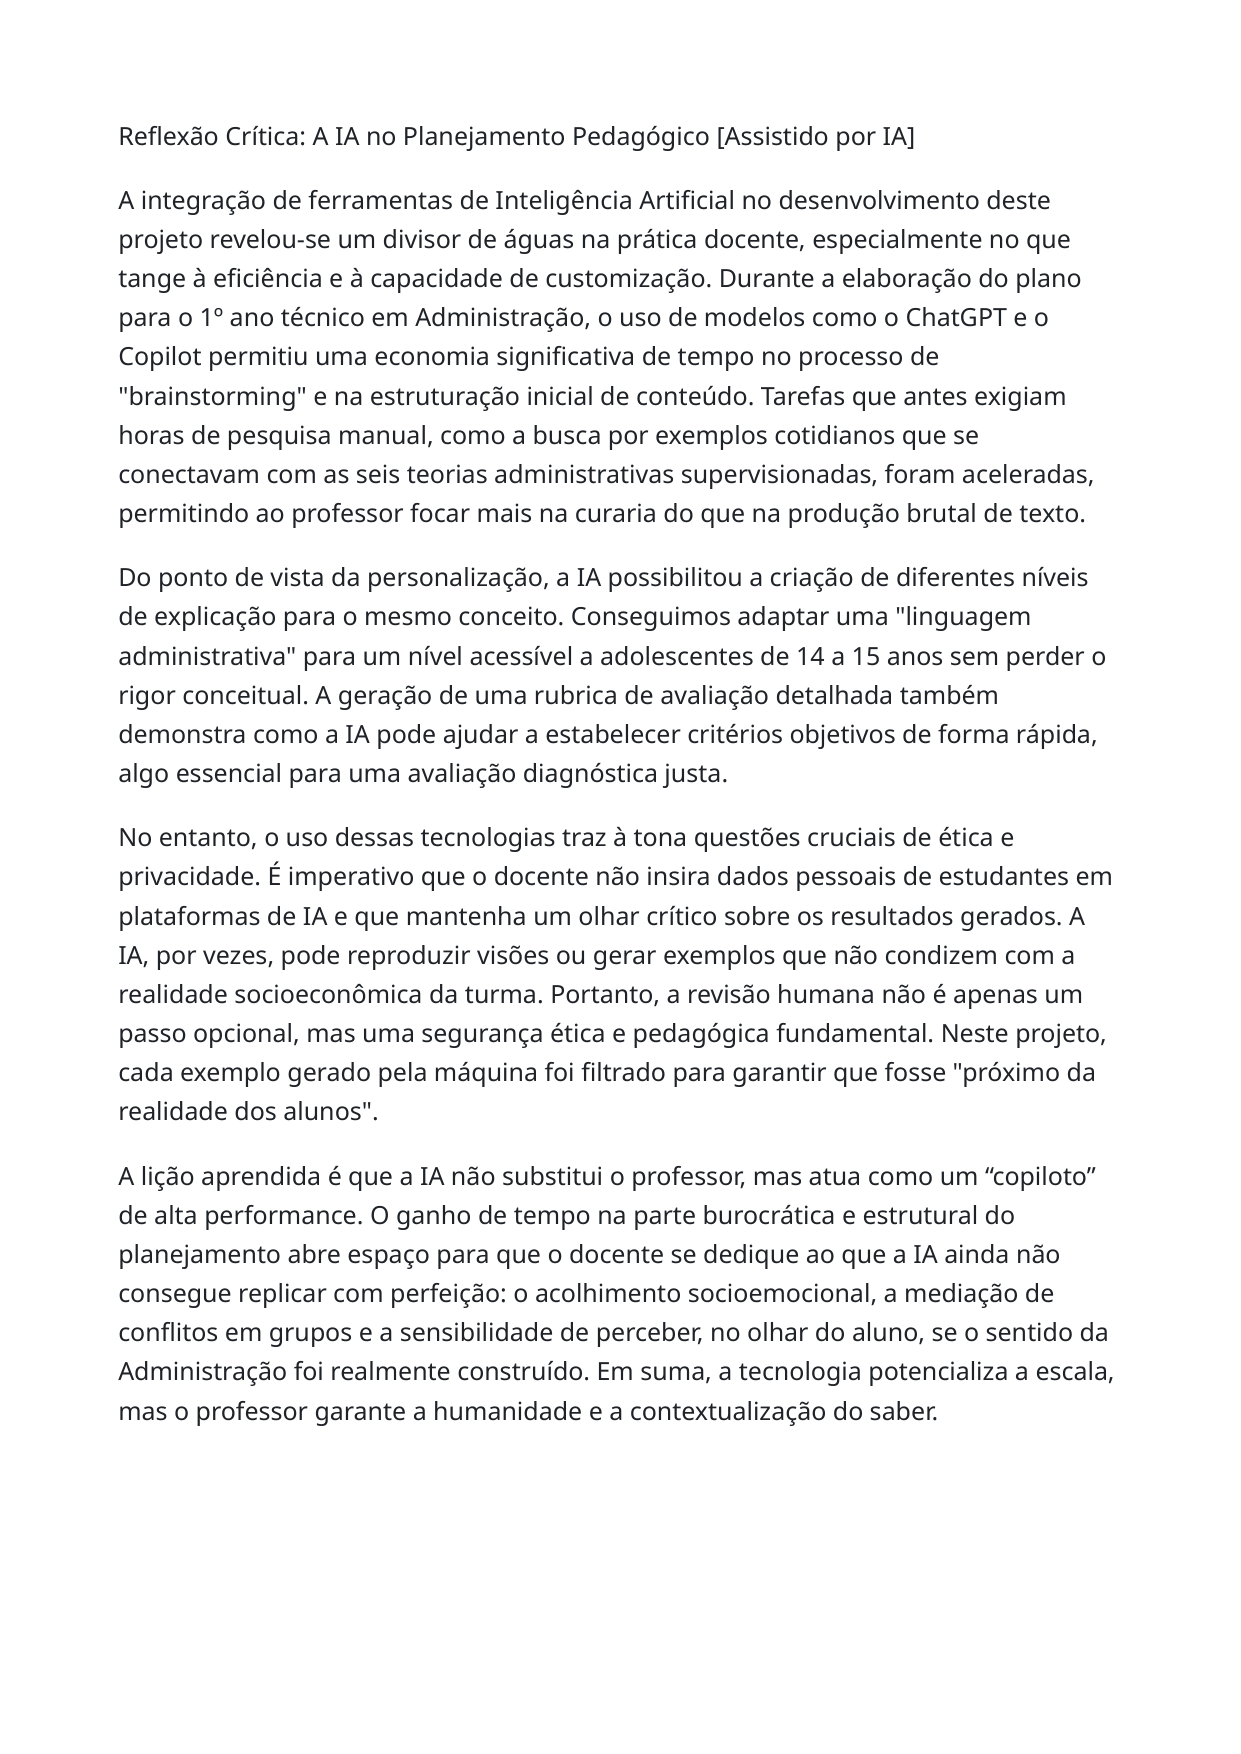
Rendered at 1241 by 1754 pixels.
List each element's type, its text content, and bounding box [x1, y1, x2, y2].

text No entanto, o uso dessas tecnologias traz à tona questões cruciais de ética e privacidade. É imperativo que o docente não insira dados pessoais de estudantes em plataformas de IA e que mantenha um olhar crítico sobre os resultados gerados. A IA, por vezes, pode reproduzir visões ou gerar exemplos que não condizem com a realidade socioeconômica da turma. Portanto, a revisão humana não é apenas um passo opcional, mas uma segurança ética e pedagógica fundamental. Neste projeto, cada exemplo gerado pela máquina foi filtrado para garantir que fosse "próximo da realidade dos alunos". [118, 820, 1122, 1128]
text A lição aprendida é que a IA não substitui o professor, mas atua como um “copiloto” de alta performance. O ganho de tempo na parte burocrática e estrutural do planejamento abre espaço para que o docente se dedique ao que a IA ainda não consegue replicar com perfeição: o acolhimento socioemocional, a mediação de conflitos em grupos e a sensibilidade de perceber, no olhar do aluno, se o sentido da Administração foi realmente construído. Em suma, a tecnologia potencializa a escala, mas o professor garante a humanidade e a contextualização do saber. [118, 1158, 1122, 1427]
text Do ponto de vista da personalização, a IA possibilitou a criação de diferentes níveis de explicação para o mesmo conceito. Conseguimos adaptar uma "linguagem administrativa" para um nível acessível a adolescentes de 14 a 15 anos sem perder o rigor conceitual. A geração de uma rubrica de avaliação detalhada também demonstra como a IA pode ajudar a estabelecer critérios objetivos de forma rápida, algo essencial para uma avaliação diagnóstica justa. [118, 560, 1122, 790]
text A integração de ferramentas de Inteligência Artificial no desenvolvimento deste projeto revelou-se um divisor de águas na prática docente, especialmente no que tange à eficiência e à capacidade de customização. Durante a elaboração do plano para o 1º ano técnico em Administração, o uso de modelos como o ChatGPT e o Copilot permitiu uma economia significativa de tempo no processo de "brainstorming" e na estruturação inicial de conteúdo. Tarefas que antes exigiam horas de pesquisa manual, como a busca por exemplos cotidianos que se conectavam com as seis teorias administrativas supervisionadas, foram aceleradas, permitindo ao professor focar mais na curaria do que na produção brutal de texto. [118, 182, 1122, 530]
text Reflexão Crítica: A IA no Planejamento Pedagógico [Assistido por IA] [118, 118, 1122, 152]
